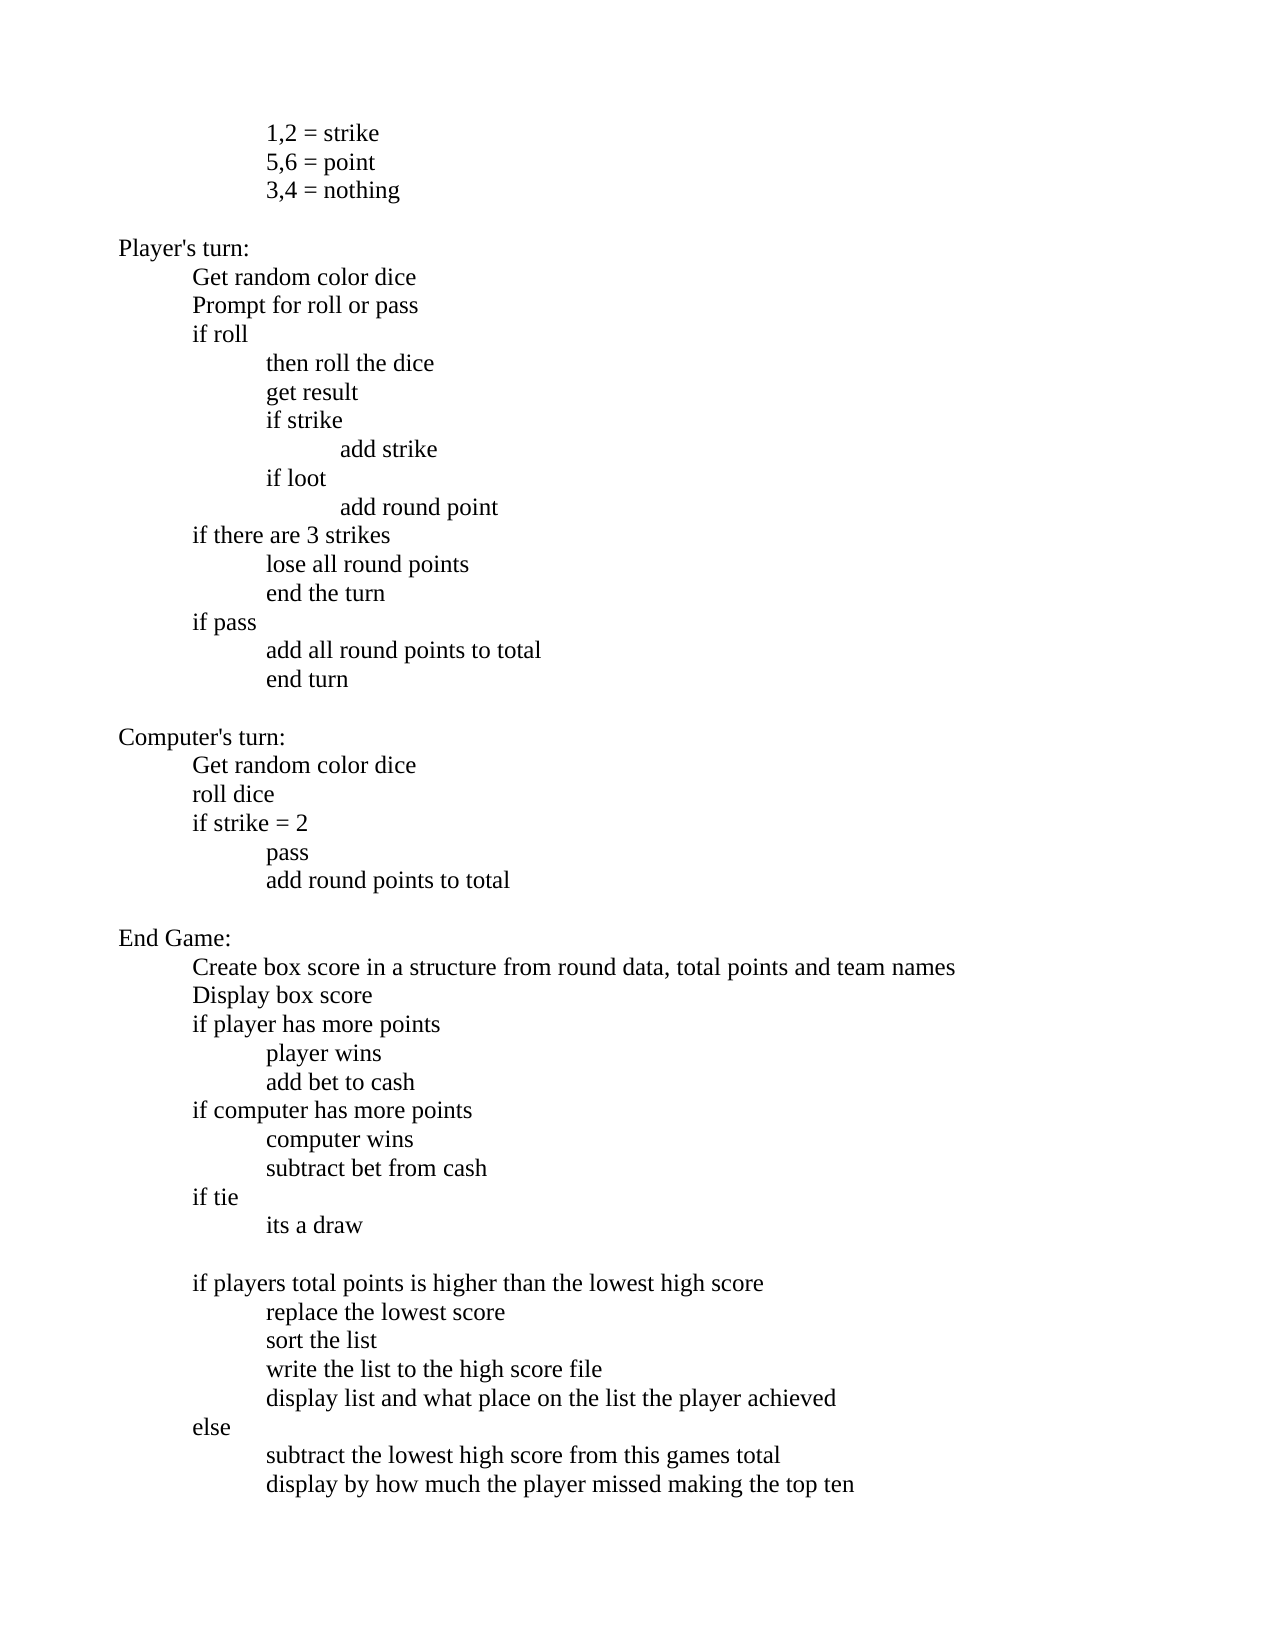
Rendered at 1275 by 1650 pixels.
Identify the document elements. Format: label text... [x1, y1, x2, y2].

text lose all round points [118, 549, 1157, 578]
text if computer has more points [118, 1096, 1157, 1124]
text if there are 3 strikes [118, 521, 1157, 549]
text end turn [118, 664, 1157, 693]
text add round points to total [118, 866, 1157, 894]
text if pass [118, 607, 1157, 636]
text Get random color dice [118, 751, 1157, 779]
text subtract the lowest high score from this games total [118, 1441, 1157, 1469]
text Prompt for roll or pass [118, 291, 1157, 319]
text Computer's turn: [118, 722, 1157, 751]
text end the turn [118, 578, 1157, 607]
text write the list to the high score file [118, 1354, 1157, 1383]
text display list and what place on the list the player achieved [118, 1383, 1157, 1412]
text if roll [118, 319, 1157, 348]
text else [118, 1412, 1157, 1441]
text Get random color dice [118, 262, 1157, 291]
text End Game: [118, 923, 1157, 952]
text if players total points is higher than the lowest high score [118, 1268, 1157, 1297]
text player wins [118, 1038, 1157, 1067]
text display by how much the player missed making the top ten [118, 1469, 1157, 1498]
text add bet to cash [118, 1067, 1157, 1096]
text then roll the dice [118, 348, 1157, 377]
text Player's turn: [118, 233, 1157, 262]
text add all round points to total [118, 636, 1157, 664]
text 1,2 = strike [118, 118, 1157, 147]
text 5,6 = point [118, 147, 1157, 176]
text if strike = 2 [118, 808, 1157, 837]
text its a draw [118, 1211, 1157, 1239]
text get result [118, 377, 1157, 406]
text computer wins [118, 1124, 1157, 1153]
text if tie [118, 1182, 1157, 1211]
text pass [118, 837, 1157, 866]
text Display box score [118, 981, 1157, 1009]
text Create box score in a structure from round data, total points and team names [118, 952, 1157, 981]
text sort the list [118, 1326, 1157, 1354]
text add round point [118, 492, 1157, 521]
text add strike [118, 434, 1157, 463]
text if strike [118, 406, 1157, 434]
text if loot [118, 463, 1157, 492]
text if player has more points [118, 1009, 1157, 1038]
text roll dice [118, 779, 1157, 808]
text replace the lowest score [118, 1297, 1157, 1326]
text 3,4 = nothing [118, 176, 1157, 204]
text subtract bet from cash [118, 1153, 1157, 1182]
